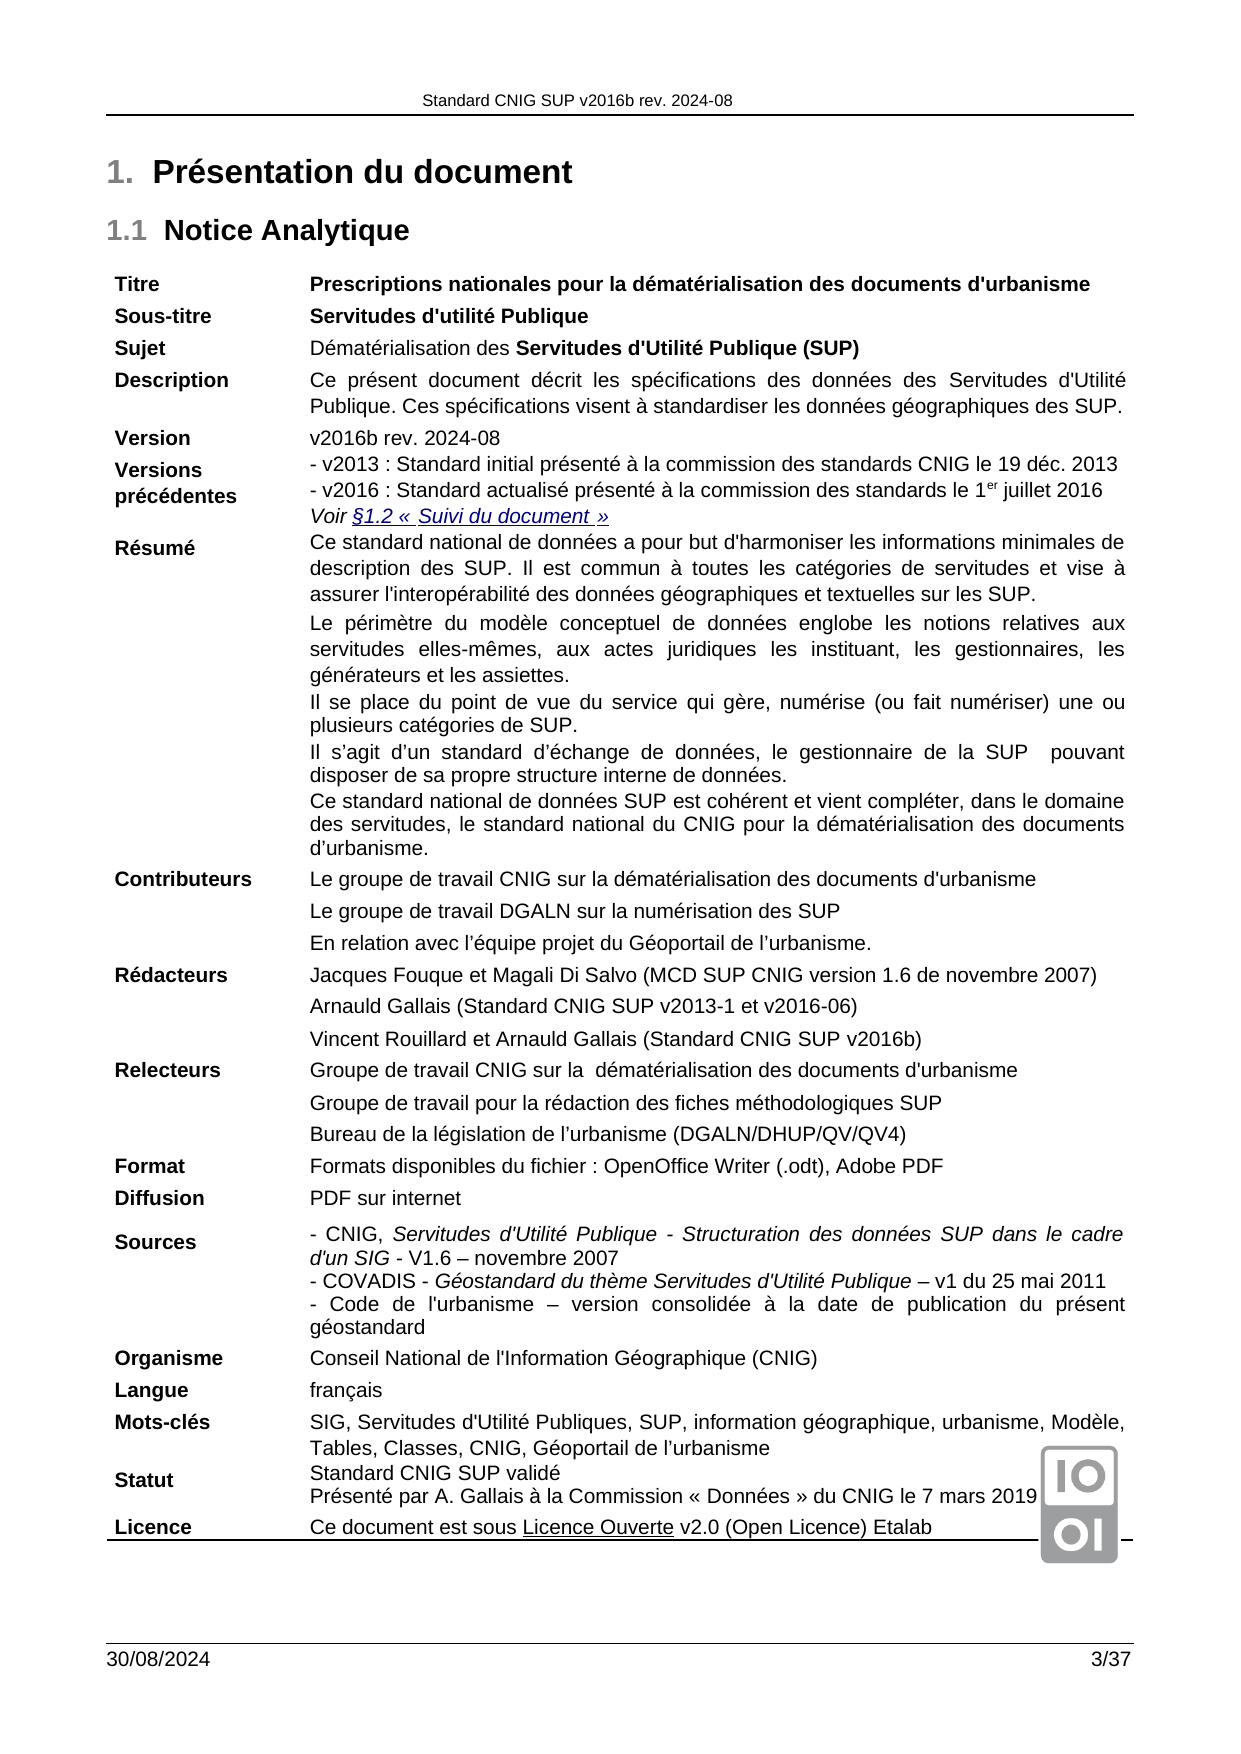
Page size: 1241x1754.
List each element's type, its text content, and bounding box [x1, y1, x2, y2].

table_cell Le groupe de travail CNIG sur la dématérialisation des documents d'urbanisme Le groupe de travail DGALN sur la numérisation des SUP En relation avec l’équipe projet du Géoportail de l’urbanisme. [302, 859, 1133, 955]
table_cell SIG, Servitudes d'Utilité Publiques, SUP, information géographique, urbanisme, Modèle, Tables, Classes, CNIG, Géoportail de l’urbanisme [302, 1403, 1133, 1461]
table_cell - v2013 : Standard initial présenté à la commission des standards CNIG le 19 déc. 2013 - v2016 : Standard actualisé présenté à la commission des standards le 1er juillet 2016 Voir §1.2 « Suivi du document » [302, 451, 1133, 529]
table_cell Formats disponibles du fichier : OpenOffice Writer (.odt), Adobe PDF [302, 1147, 1133, 1179]
table_cell Sujet [107, 329, 302, 361]
table_cell Ce standard national de données a pour but d'harmoniser les informations minimales de description des SUP. Il est commun à toutes les catégories de servitudes et vise à assurer l'interopérabilité des données géographiques et textuelles sur les SUP. Le périmètre du modèle conceptuel de données englobe les notions relatives aux servitudes elles-mêmes, aux actes juridiques les instituant, les gestionnaires, les générateurs et les assiettes. Il se place du point de vue du service qui gère, numérise (ou fait numériser) une ou plusieurs catégories de SUP. Il s’agit d’un standard d’échange de données, le gestionnaire de la SUP pouvant disposer de sa propre structure interne de données. Ce standard national de données SUP est cohérent et vient compléter, dans le domaine des servitudes, le standard national du CNIG pour la dématérialisation des documents d’urbanisme. [302, 529, 1133, 859]
subtitle Notice Analytique [106, 214, 1134, 247]
table_header Prescriptions nationales pour la dématérialisation des documents d'urbanisme [302, 265, 1133, 297]
table_cell Résumé [107, 529, 302, 859]
table_cell Description [107, 361, 302, 419]
subtitle Présentation du document [106, 153, 1134, 191]
table_cell - CNIG, Servitudes d'Utilité Publique - Structuration des données SUP dans le cadre d'un SIG - V1.6 – novembre 2007 - COVADIS - Géostandard du thème Servitudes d'Utilité Publique – v1 du 25 mai 2011 - Code de l'urbanisme – version consolidée à la date de publication du présent géostandard [302, 1223, 1133, 1339]
table_cell v2016b rev. 2024-08 [302, 419, 1133, 451]
table_header Titre [107, 265, 302, 297]
table_cell Versions précédentes [107, 451, 302, 529]
table_cell Groupe de travail CNIG sur la dématérialisation des documents d'urbanisme Groupe de travail pour la rédaction des fiches méthodologiques SUP Bureau de la législation de l’urbanisme (DGALN/DHUP/QV/QV4) [302, 1051, 1133, 1147]
table_cell Standard CNIG SUP validé Présenté par A. Gallais à la Commission « Données » du CNIG le 7 mars 2019 [302, 1461, 1038, 1507]
table_cell Version [107, 419, 302, 451]
table_cell Conseil National de l'Information Géographique (CNIG) [302, 1339, 1133, 1371]
table_cell Sources [107, 1223, 302, 1339]
table_cell Ce présent document décrit les spécifications des données des Servitudes d'Utilité Publique. Ces spécifications visent à standardiser les données géographiques des SUP. [302, 361, 1133, 419]
table_cell français [302, 1371, 1133, 1403]
table_cell PDF sur internet [302, 1179, 1133, 1223]
table_cell Servitudes d'utilité Publique [302, 297, 1133, 329]
table_cell Format [107, 1147, 302, 1179]
table_cell Mots-clés [107, 1403, 302, 1461]
table_cell Statut [107, 1461, 302, 1507]
table_cell Organisme [107, 1339, 302, 1371]
table_cell Sous-titre [107, 297, 302, 329]
table_cell Langue [107, 1371, 302, 1403]
picture [1038, 1443, 1121, 1566]
table_cell Diffusion [107, 1179, 302, 1223]
table_cell Relecteurs [107, 1051, 302, 1147]
table_cell Jacques Fouque et Magali Di Salvo (MCD SUP CNIG version 1.6 de novembre 2007) Arnauld Gallais (Standard CNIG SUP v2013-1 et v2016-06) Vincent Rouillard et Arnauld Gallais (Standard CNIG SUP v2016b) [302, 955, 1133, 1051]
table_cell Licence [107, 1508, 302, 1539]
table_cell Ce document est sous Licence Ouverte v2.0 (Open Licence) Etalab [302, 1508, 1038, 1539]
table_cell Dématérialisation des Servitudes d'Utilité Publique (SUP) [302, 329, 1133, 361]
table_cell Contributeurs [107, 859, 302, 955]
table_cell Rédacteurs [107, 955, 302, 1051]
